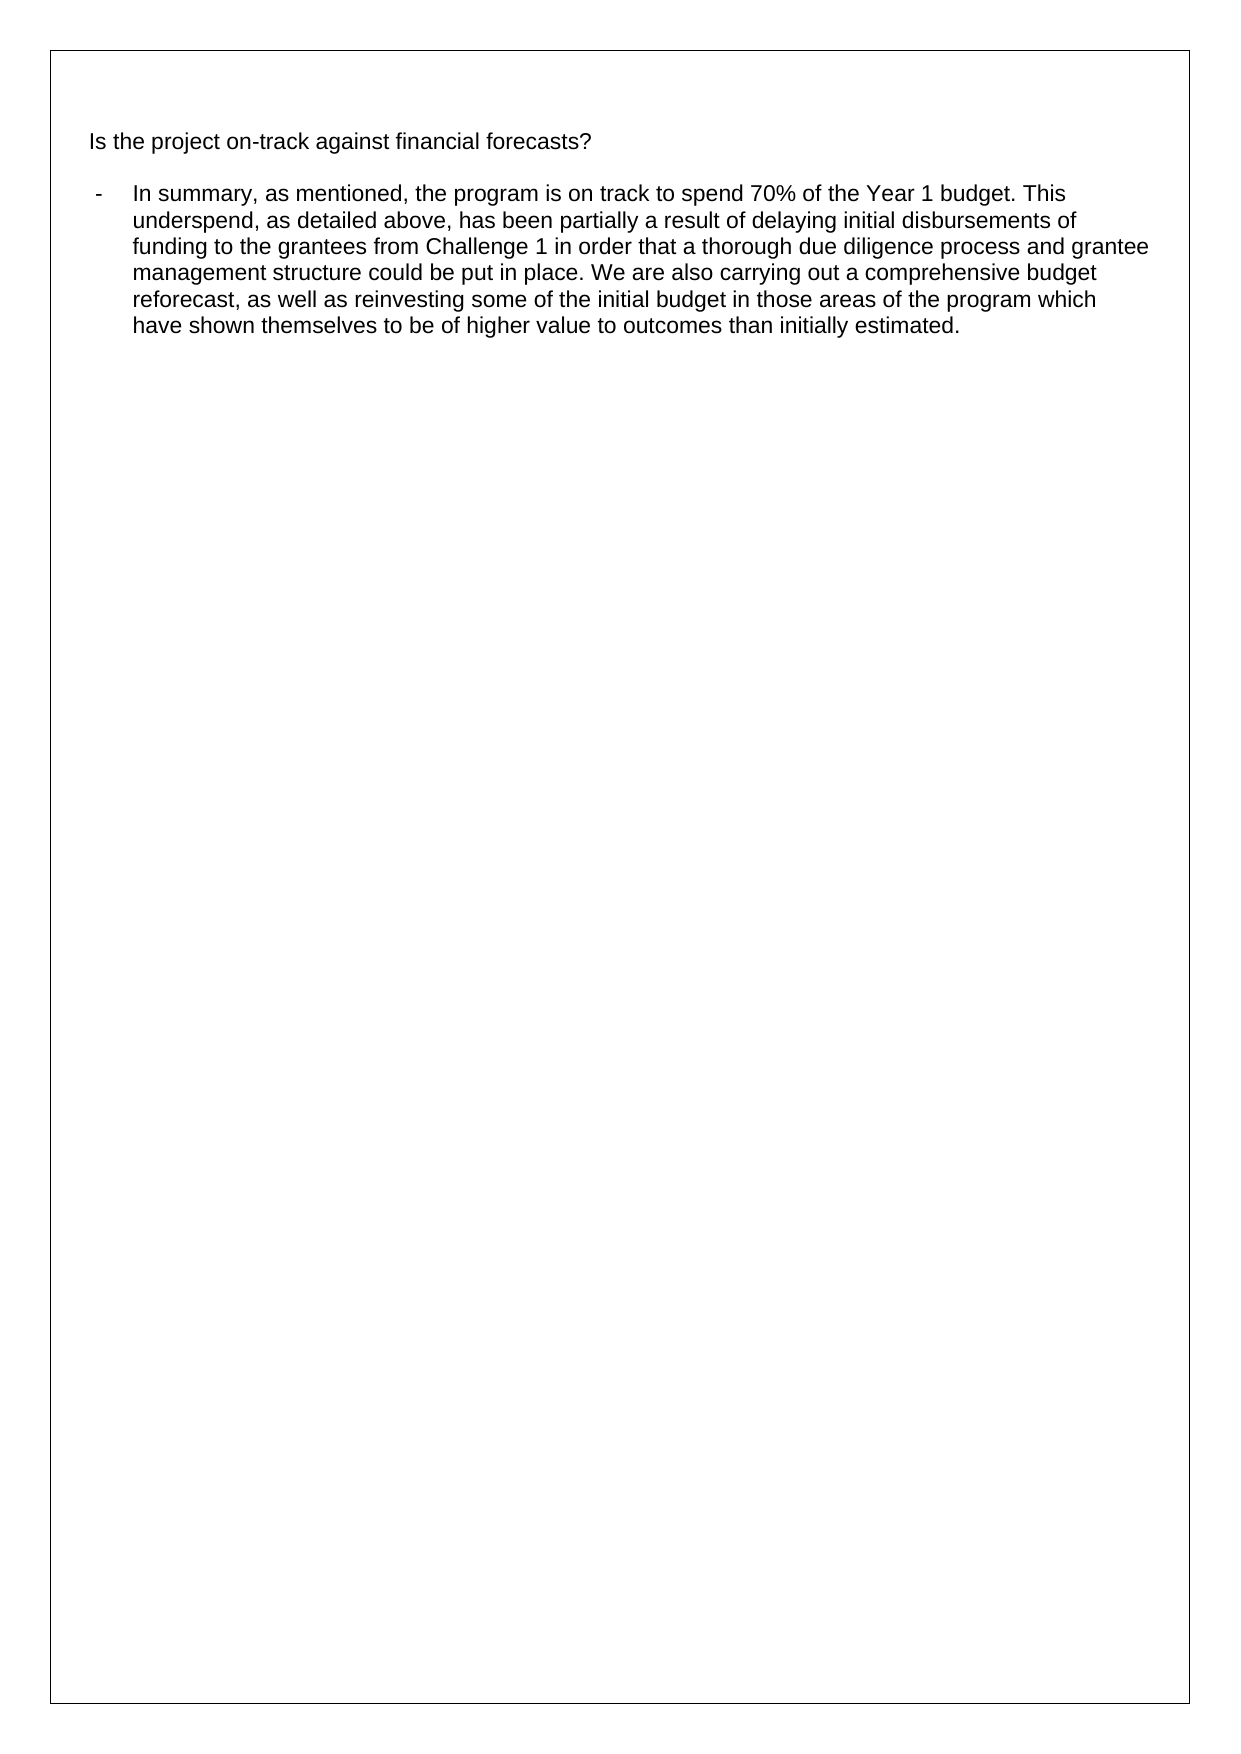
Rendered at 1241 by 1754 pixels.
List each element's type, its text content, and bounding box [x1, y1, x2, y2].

text Is the project on-track against financial forecasts? [89, 128, 1152, 154]
list In summary, as mentioned, the program is on track to spend 70% of the Year 1 budget. This underspend, as detailed above, has been partially a result of delaying initial disbursements of funding to the grantees from Challenge 1 in order that a thorough due diligence process and grantee management structure could be put in place. We are also carrying out a comprehensive budget reforecast, as well as reinvesting some of the initial budget in those areas of the program which have shown themselves to be of higher value to outcomes than initially estimated. [95, 180, 1152, 338]
